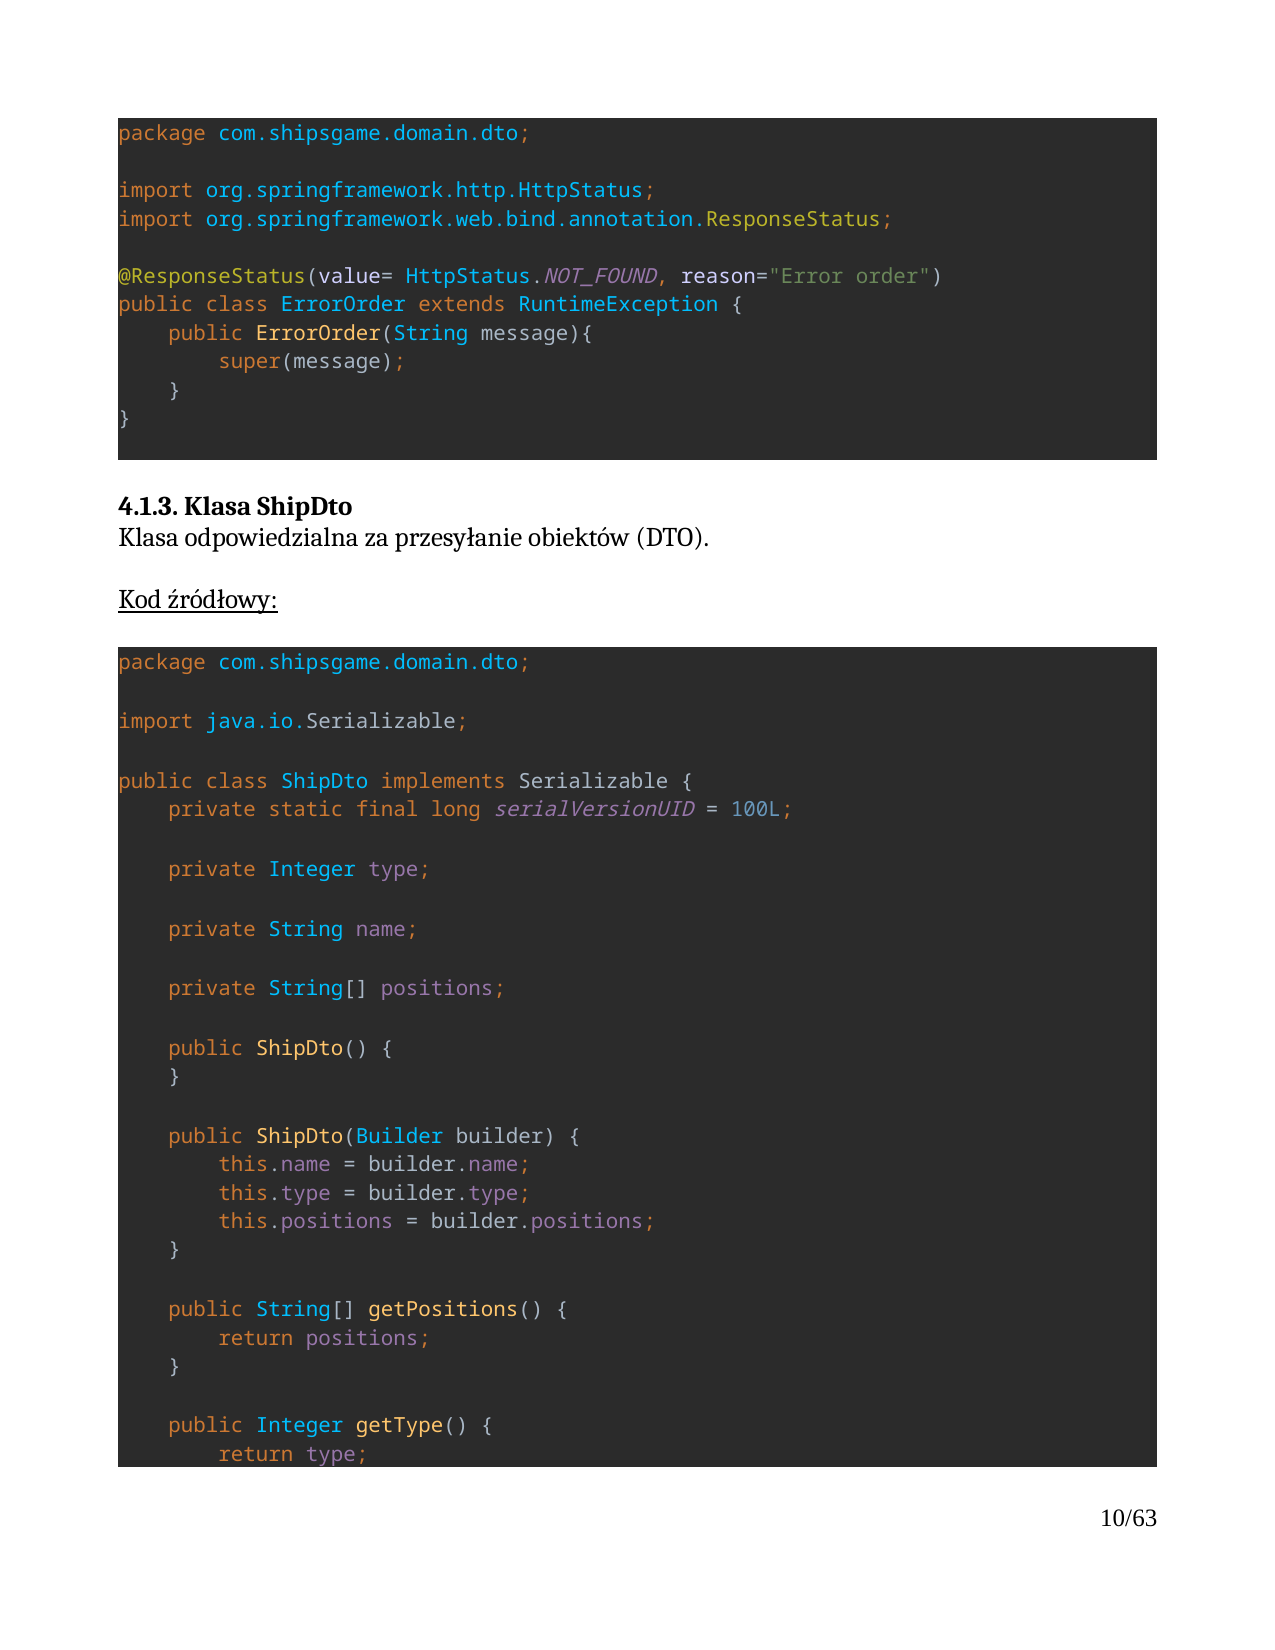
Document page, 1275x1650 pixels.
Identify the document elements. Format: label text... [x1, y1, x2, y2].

text 4.1.3. Klasa ShipDto [118, 460, 1157, 522]
text Klasa odpowiedzialna za przesyłanie obiektów (DTO). [118, 522, 1157, 553]
text package com.shipsgame.domain.dto; import org.springframework.http.HttpStatus; import org.springframework.web.bind.annotation.ResponseStatus; @ResponseStatus(value= HttpStatus.NOT_FOUND, reason="Error order") public class ErrorOrder extends RuntimeException { public ErrorOrder(String message){ super(message); } } [118, 118, 1157, 432]
text Kod źródłowy: [118, 584, 1157, 616]
text package com.shipsgame.domain.dto; import java.io.Serializable; public class ShipDto implements Serializable { private static final long serialVersionUID = 100L; private Integer type; private String name; private String[] positions; public ShipDto() { } public ShipDto(Builder builder) { this.name = builder.name; this.type = builder.type; this.positions = builder.positions; } public String[] getPositions() { return positions; } public Integer getType() { return type; [118, 647, 1157, 1467]
